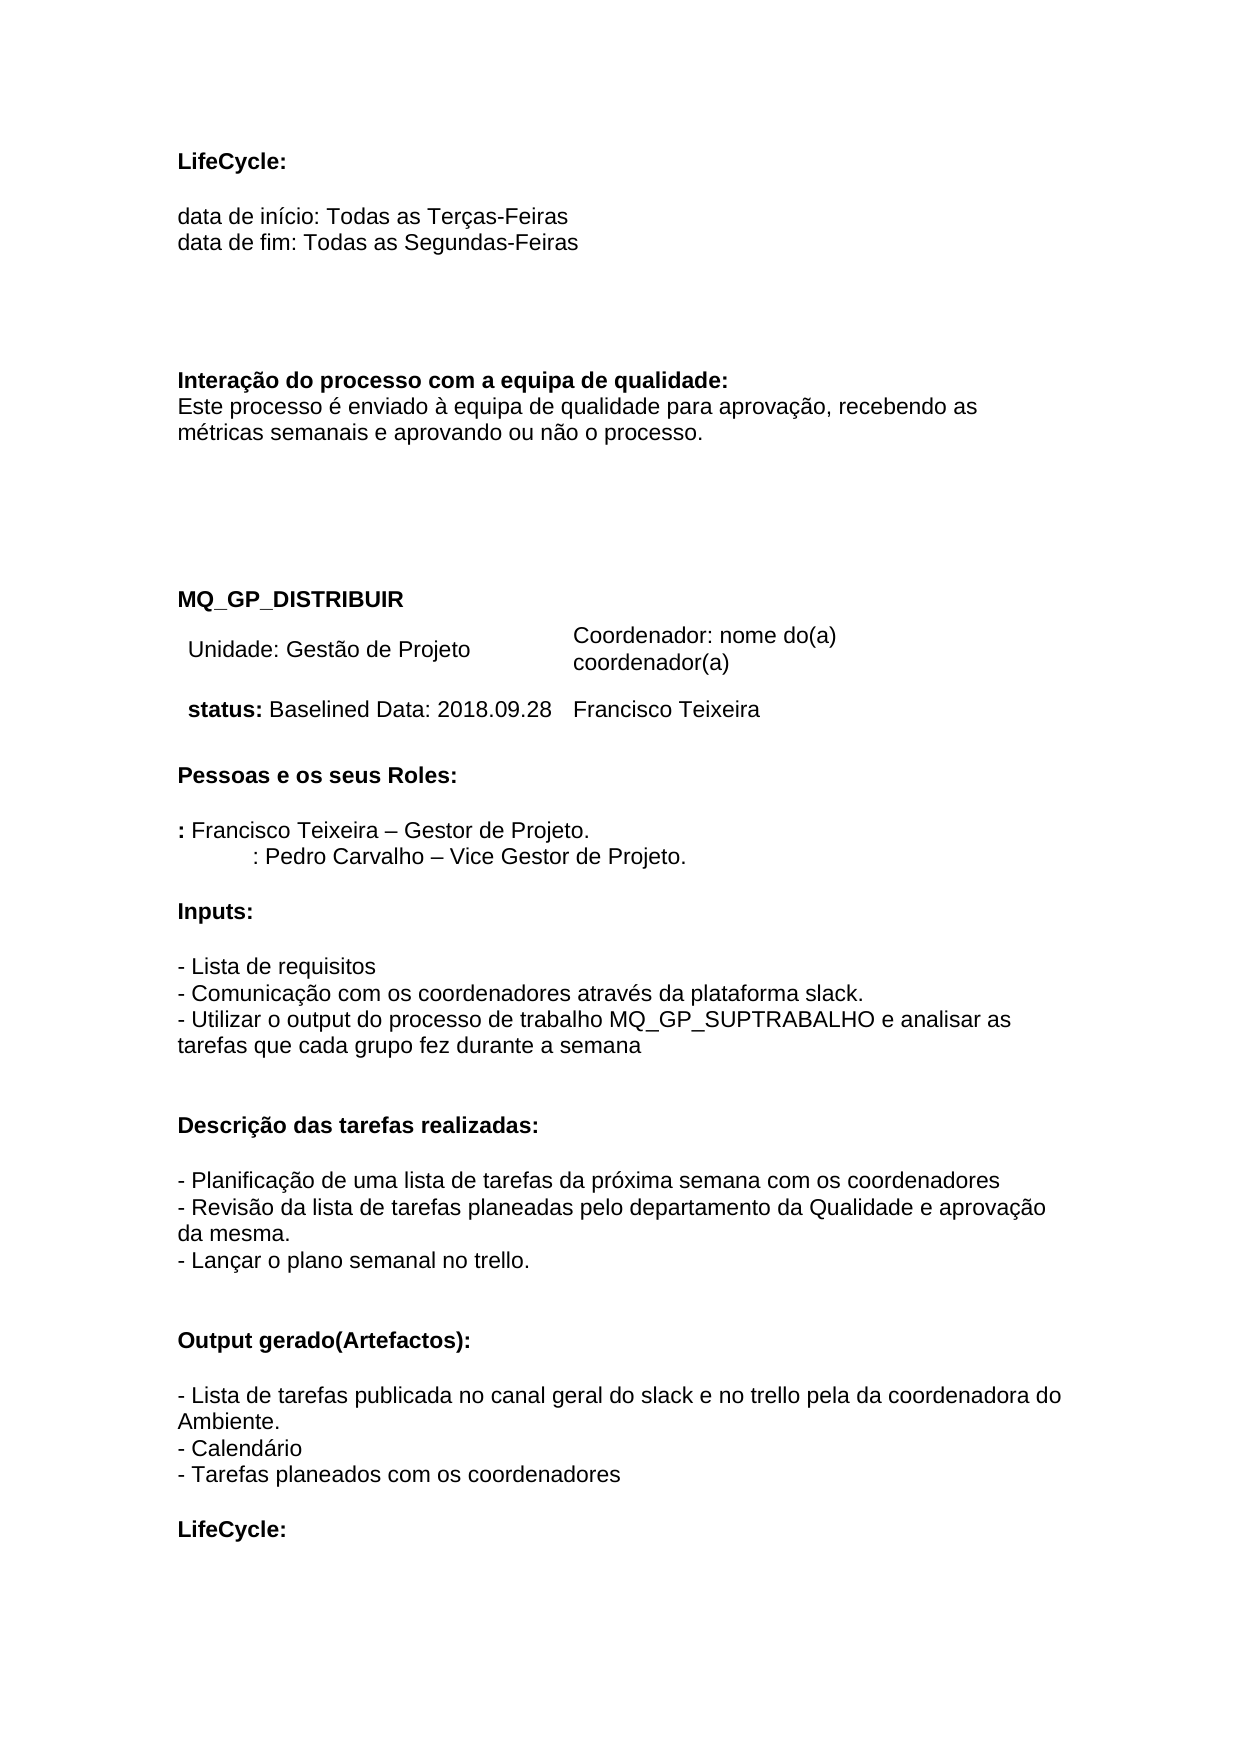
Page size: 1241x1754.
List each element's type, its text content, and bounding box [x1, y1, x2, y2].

text - Lista de requisitos [177, 953, 1063, 979]
text Descrição das tarefas realizadas: [177, 1112, 1063, 1139]
text MQ_GP_DISTRIBUIR [177, 586, 1063, 612]
text - Calendário [177, 1434, 1063, 1461]
text LifeCycle: [177, 1516, 1063, 1542]
text Interação do processo com a equipa de qualidade: [177, 367, 1063, 393]
text - Utilizar o output do processo de trabalho MQ_GP_SUPTRABALHO e analisar as tarefas que cada grupo fez durante a semana [177, 1006, 1063, 1059]
text data de fim: Todas as Segundas-Feiras [177, 229, 1063, 255]
text Este processo é enviado à equipa de qualidade para aprovação, recebendo as métricas semanais e aprovando ou não o processo. [177, 393, 1063, 446]
text - Planificação de uma lista de tarefas da próxima semana com os coordenadores [177, 1167, 1063, 1194]
table_cell Francisco Teixeira [563, 686, 1010, 733]
text : Pedro Carvalho – Vice Gestor de Projeto. [177, 843, 1063, 869]
table_header Coordenador: nome do(a) coordenador(a) [563, 612, 1010, 686]
text : Francisco Teixeira – Gestor de Projeto. [177, 817, 1063, 843]
table_cell status: Baselined Data: 2018.09.28 [177, 686, 562, 733]
text - Lançar o plano semanal no trello. [177, 1247, 1063, 1273]
text - Revisão da lista de tarefas planeadas pelo departamento da Qualidade e aprovação da mesma. [177, 1194, 1063, 1247]
text LifeCycle: [177, 148, 1063, 174]
text - Lista de tarefas publicada no canal geral do slack e no trello pela da coordenadora do Ambiente. [177, 1382, 1063, 1434]
text Inputs: [177, 898, 1063, 924]
text - Tarefas planeados com os coordenadores [177, 1461, 1063, 1487]
text - Comunicação com os coordenadores através da plataforma slack. [177, 979, 1063, 1006]
text data de início: Todas as Terças-Feiras [177, 203, 1063, 229]
table_header Unidade: Gestão de Projeto [177, 612, 562, 686]
text Output gerado(Artefactos): [177, 1327, 1063, 1353]
text Pessoas e os seus Roles: [177, 762, 1063, 788]
